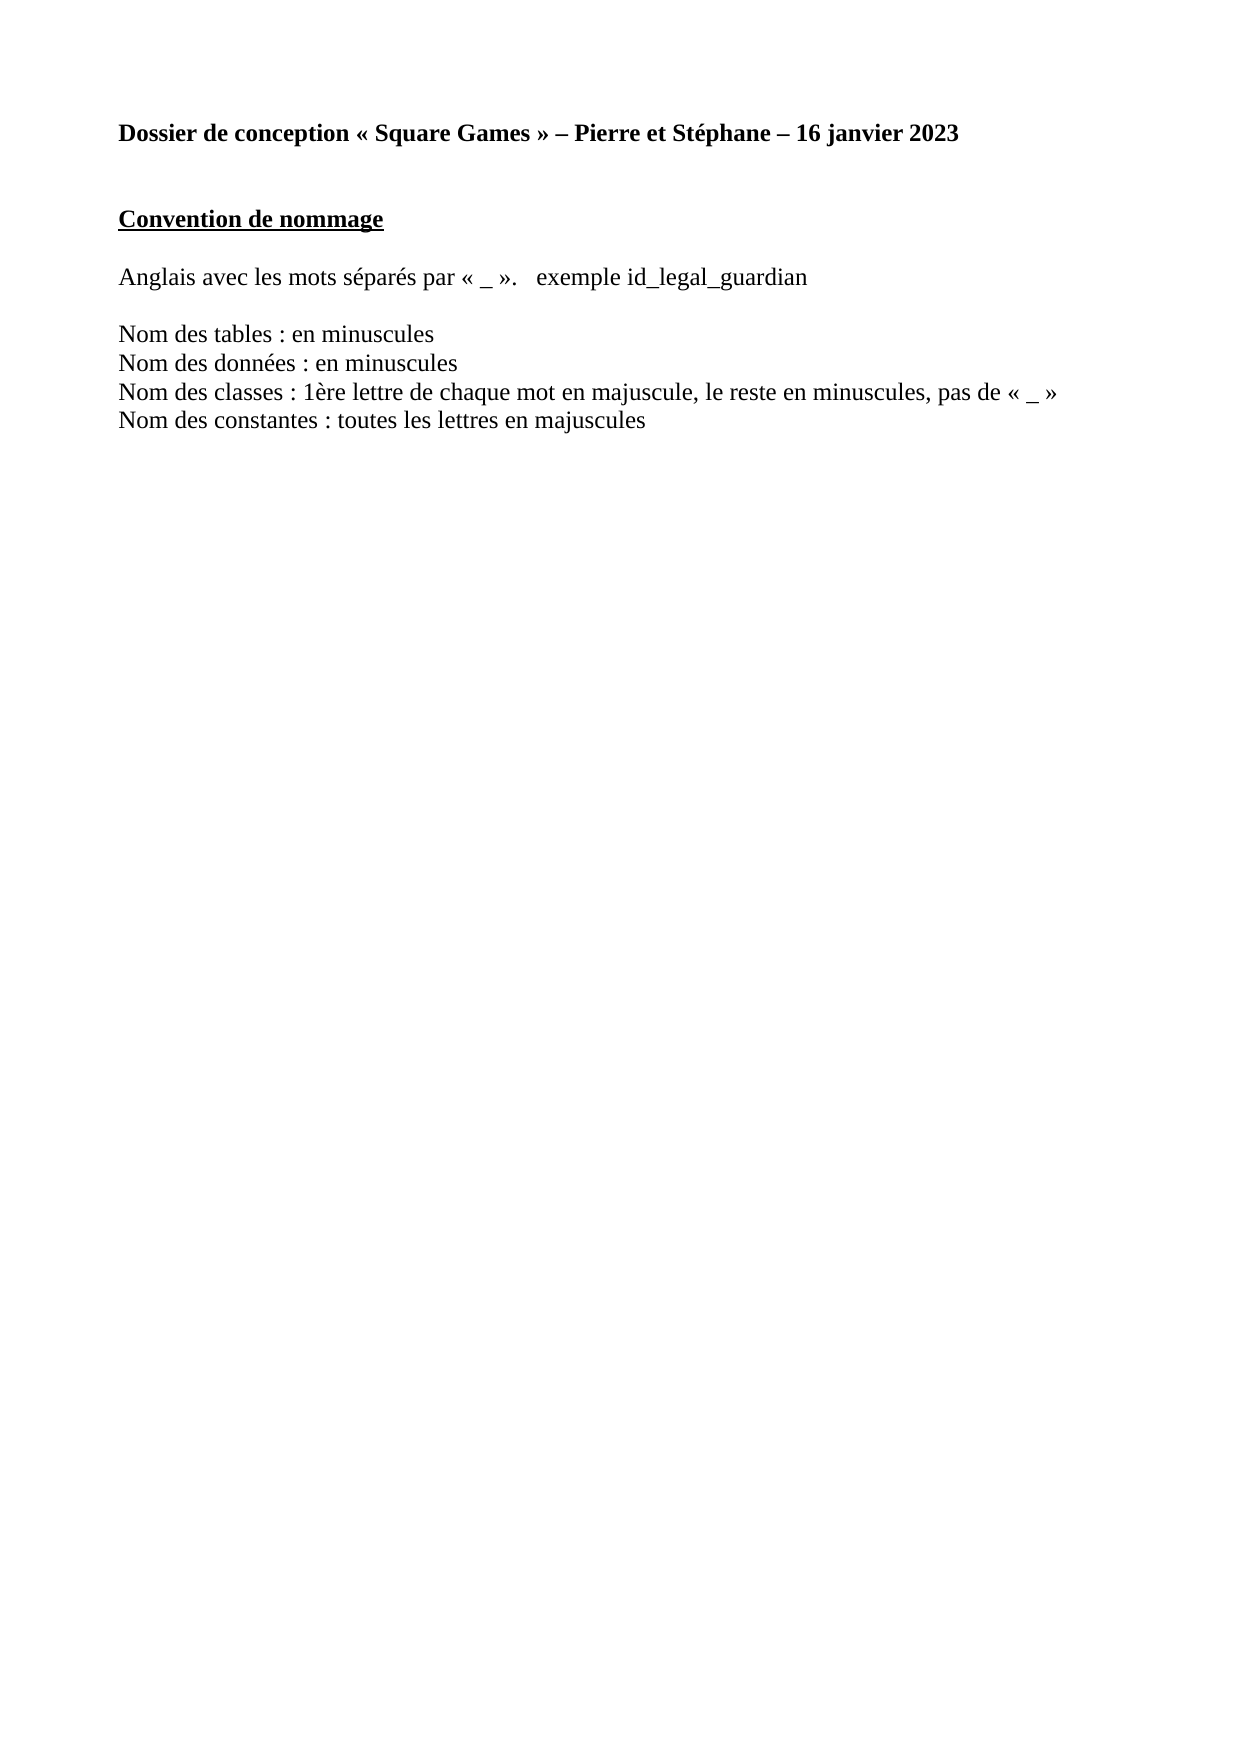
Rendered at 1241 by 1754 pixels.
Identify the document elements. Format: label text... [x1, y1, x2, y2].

text Dossier de conception « Square Games » – Pierre et Stéphane – 16 janvier 2023 [118, 118, 1122, 147]
text Nom des constantes : toutes les lettres en majuscules [118, 406, 1122, 434]
text Convention de nommage [118, 204, 1122, 233]
text Nom des données : en minuscules [118, 348, 1122, 377]
text Nom des classes : 1ère lettre de chaque mot en majuscule, le reste en minuscules, pas de « _ » [118, 377, 1122, 406]
text Nom des tables : en minuscules [118, 319, 1122, 348]
text Anglais avec les mots séparés par « _ ». exemple id_legal_guardian [118, 262, 1122, 291]
